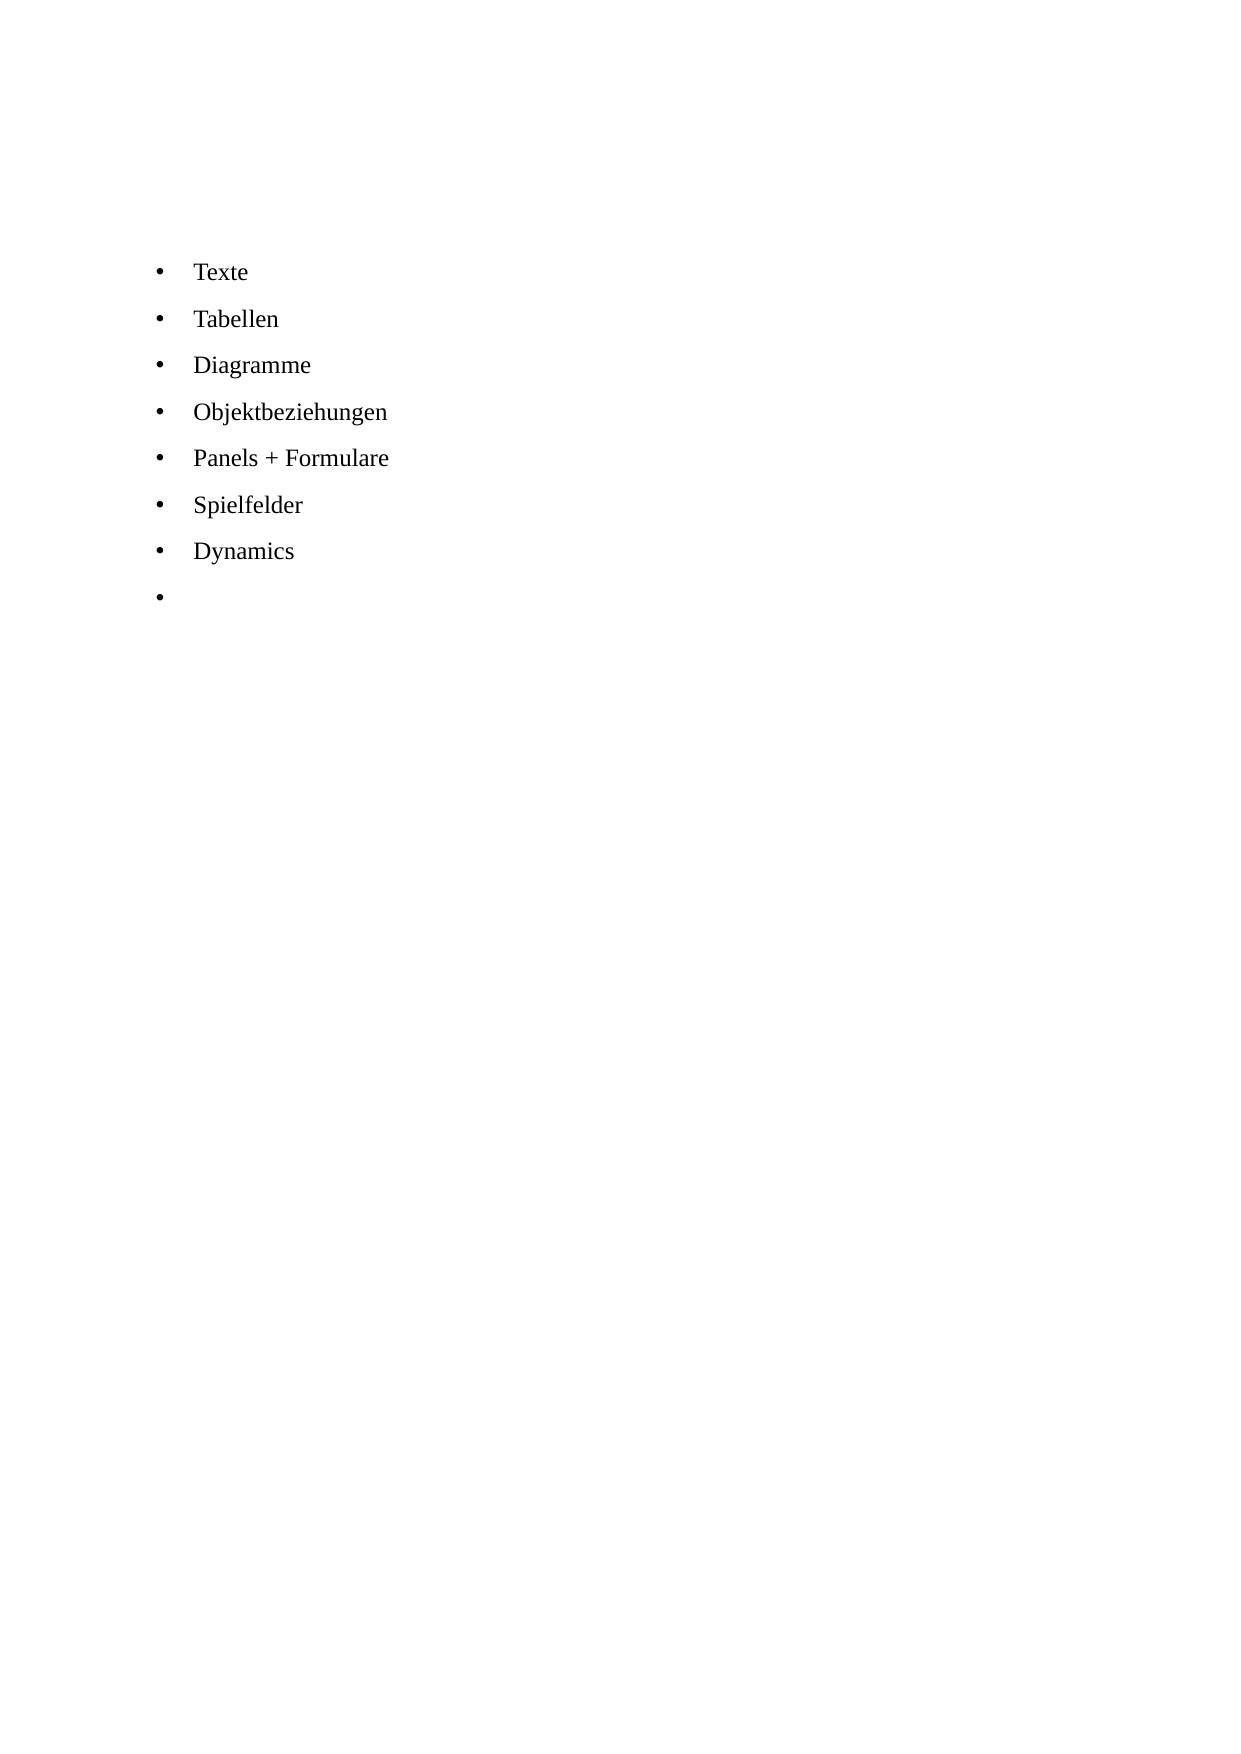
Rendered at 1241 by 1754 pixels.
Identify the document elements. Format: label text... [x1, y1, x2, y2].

list Texte [156, 257, 1122, 286]
list Dynamics [156, 536, 1122, 565]
list Diagramme [156, 350, 1122, 379]
list Spielfelder [156, 490, 1122, 518]
list Objektbeziehungen [156, 397, 1122, 426]
list Panels + Formulare [156, 443, 1122, 472]
list Tabellen [156, 304, 1122, 333]
